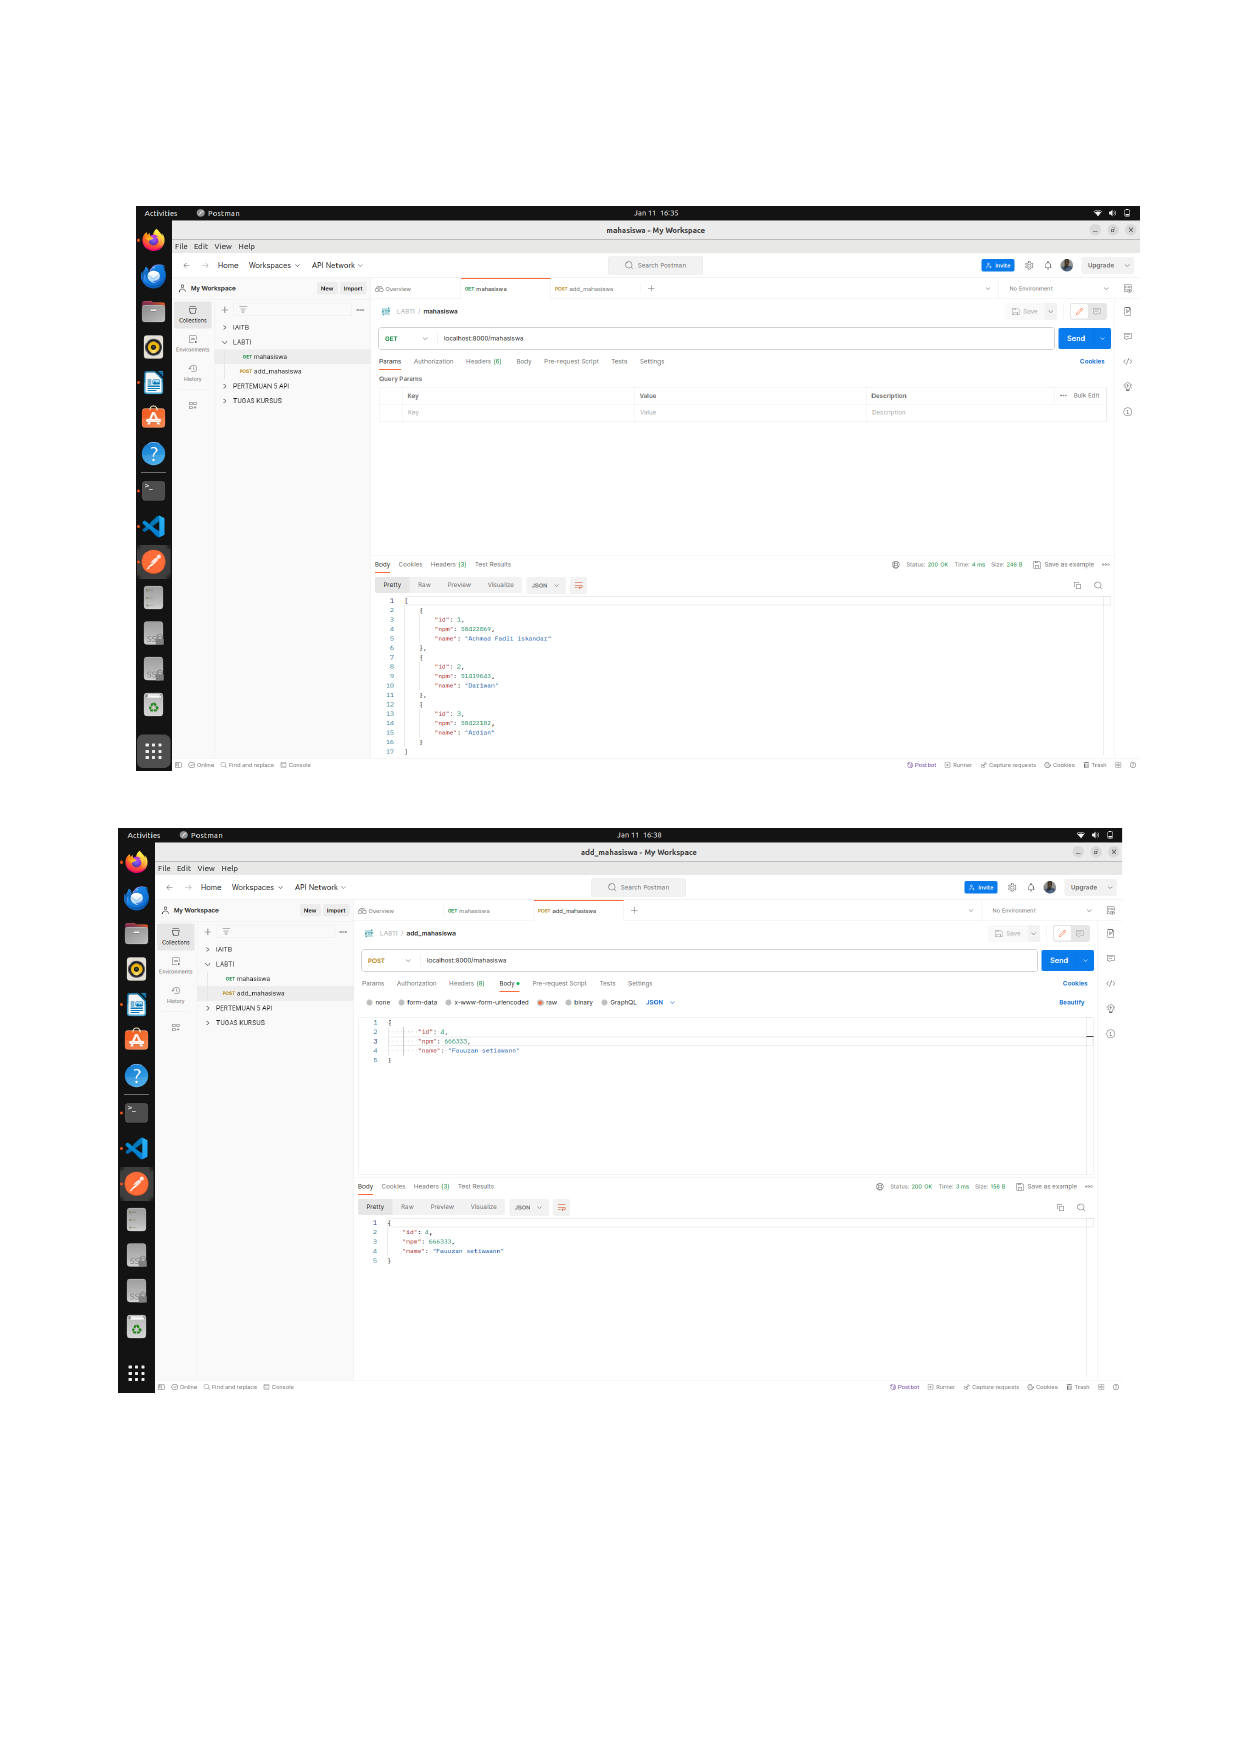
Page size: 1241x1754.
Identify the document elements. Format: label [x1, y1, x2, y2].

picture [118, 828, 1123, 1393]
picture [136, 206, 1140, 771]
